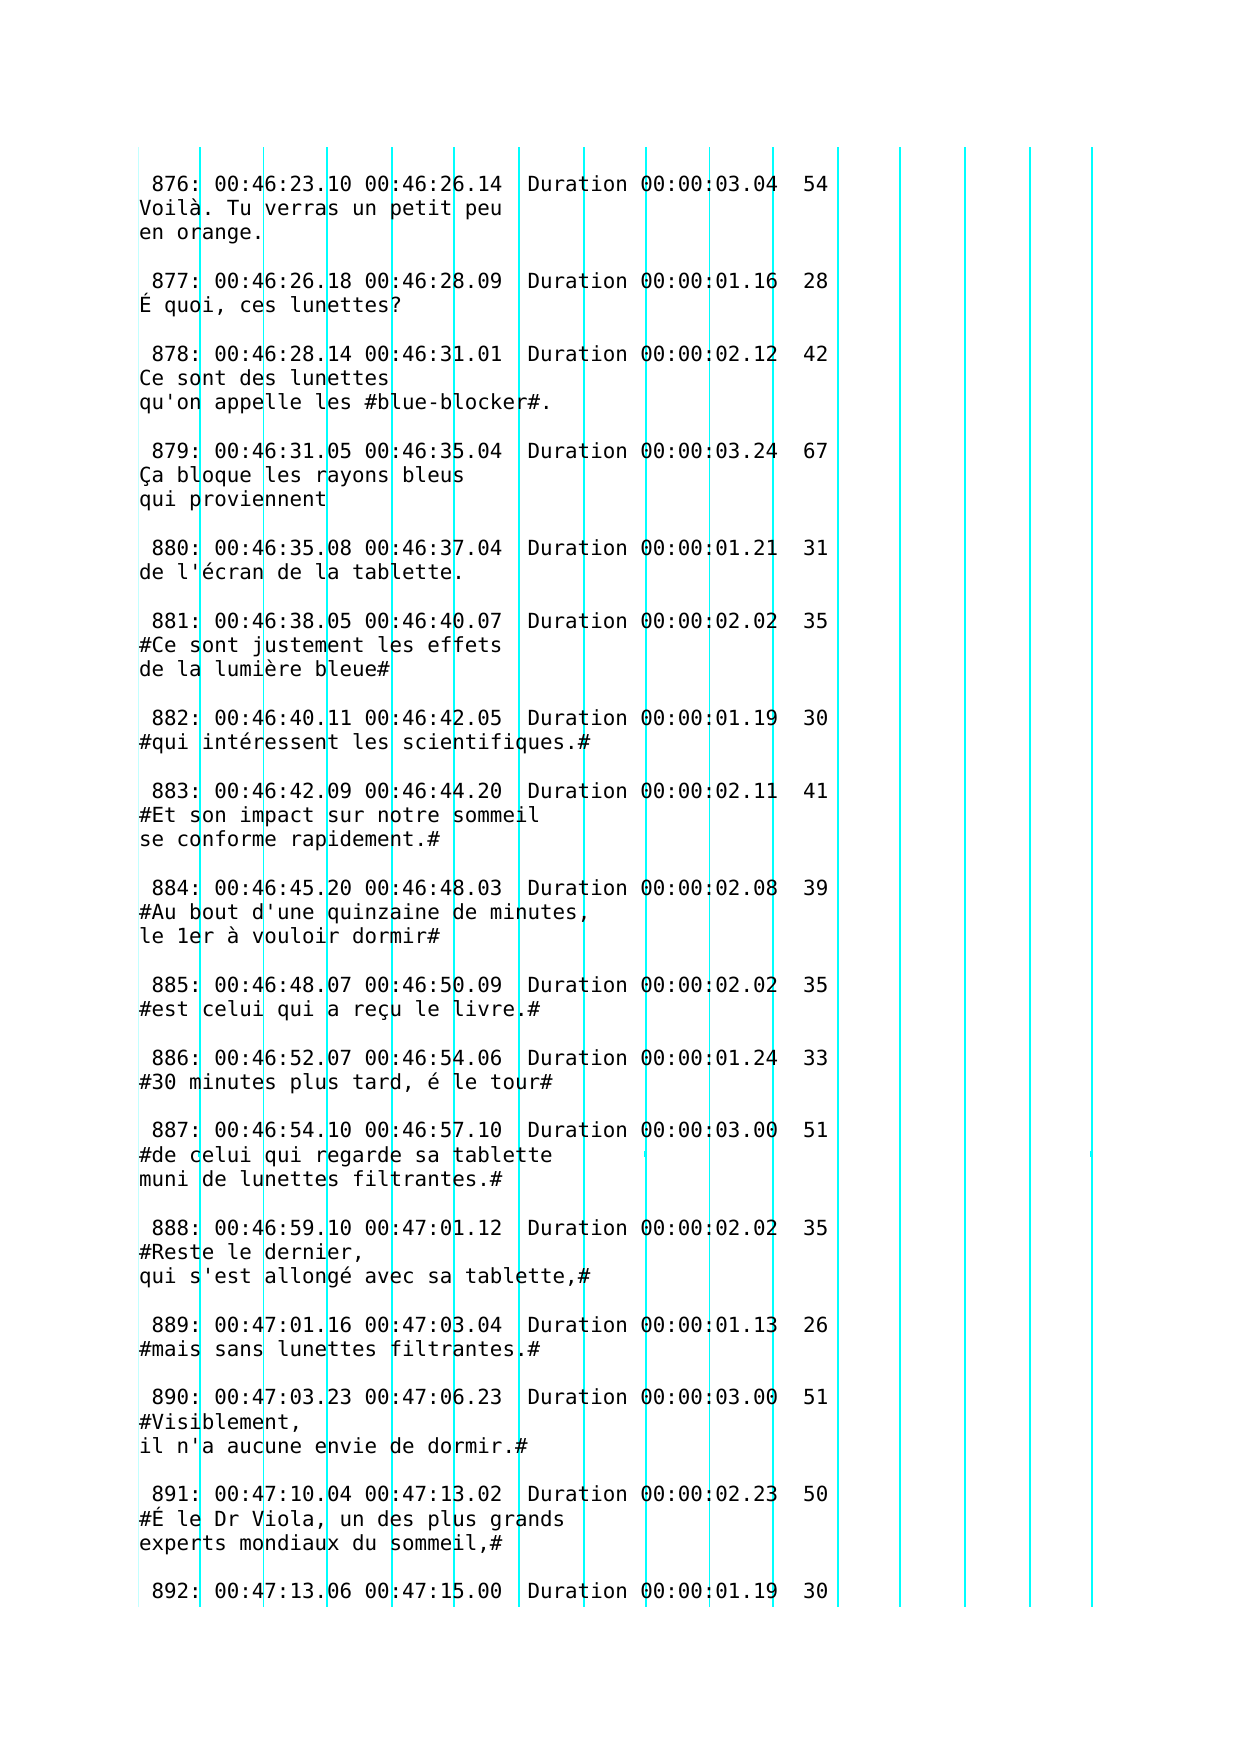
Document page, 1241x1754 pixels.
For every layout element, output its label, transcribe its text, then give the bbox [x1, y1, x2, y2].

text #30 minutes plus tard, é le tour# [139, 1070, 1101, 1094]
text 877: 00:46:26.18 00:46:28.09 Duration 00:00:01.16 28 [139, 269, 1101, 293]
text experts mondiaux du sommeil,# [139, 1531, 1101, 1555]
text 882: 00:46:40.11 00:46:42.05 Duration 00:00:01.19 30 [139, 706, 1101, 730]
text #est celui qui a reçu le livre.# [139, 997, 1101, 1021]
text #Visiblement, [139, 1410, 1101, 1434]
text qui s'est allongé avec sa tablette,# [139, 1264, 1101, 1288]
text 881: 00:46:38.05 00:46:40.07 Duration 00:00:02.02 35 [139, 609, 1101, 633]
text Ce sont des lunettes [139, 366, 1101, 390]
text #de celui qui regarde sa tablette [139, 1143, 1101, 1167]
picture [138, 147, 1102, 1607]
text 883: 00:46:42.09 00:46:44.20 Duration 00:00:02.11 41 [139, 779, 1101, 803]
text #Et son impact sur notre sommeil [139, 803, 1101, 827]
text 885: 00:46:48.07 00:46:50.09 Duration 00:00:02.02 35 [139, 973, 1101, 997]
text #É le Dr Viola, un des plus grands [139, 1507, 1101, 1531]
text Ça bloque les rayons bleus [139, 463, 1101, 487]
text 892: 00:47:13.06 00:47:15.00 Duration 00:00:01.19 30 [139, 1579, 1101, 1604]
text il n'a aucune envie de dormir.# [139, 1434, 1101, 1458]
text 889: 00:47:01.16 00:47:03.04 Duration 00:00:01.13 26 [139, 1313, 1101, 1337]
text #Reste le dernier, [139, 1240, 1101, 1264]
text #qui intéressent les scientifiques.# [139, 730, 1101, 754]
text 888: 00:46:59.10 00:47:01.12 Duration 00:00:02.02 35 [139, 1216, 1101, 1240]
text se conforme rapidement.# [139, 827, 1101, 851]
text de l'écran de la tablette. [139, 560, 1101, 584]
text 890: 00:47:03.23 00:47:06.23 Duration 00:00:03.00 51 [139, 1385, 1101, 1410]
text 886: 00:46:52.07 00:46:54.06 Duration 00:00:01.24 33 [139, 1046, 1101, 1070]
text muni de lunettes filtrantes.# [139, 1167, 1101, 1191]
text le 1er à vouloir dormir# [139, 924, 1101, 948]
text #Au bout d'une quinzaine de minutes, [139, 900, 1101, 924]
text 884: 00:46:45.20 00:46:48.03 Duration 00:00:02.08 39 [139, 876, 1101, 900]
text 887: 00:46:54.10 00:46:57.10 Duration 00:00:03.00 51 [139, 1118, 1101, 1143]
text en orange. [139, 220, 1101, 245]
text É quoi, ces lunettes? [139, 293, 1101, 317]
text 880: 00:46:35.08 00:46:37.04 Duration 00:00:01.21 31 [139, 536, 1101, 560]
text Voilà. Tu verras un petit peu [139, 196, 1101, 220]
text 876: 00:46:23.10 00:46:26.14 Duration 00:00:03.04 54 [139, 172, 1101, 196]
text #mais sans lunettes filtrantes.# [139, 1337, 1101, 1361]
text de la lumière bleue# [139, 657, 1101, 682]
text #Ce sont justement les effets [139, 633, 1101, 657]
text 878: 00:46:28.14 00:46:31.01 Duration 00:00:02.12 42 [139, 342, 1101, 366]
text 879: 00:46:31.05 00:46:35.04 Duration 00:00:03.24 67 [139, 439, 1101, 463]
text qui proviennent [139, 487, 1101, 512]
text qu'on appelle les #blue-blocker#. [139, 390, 1101, 414]
text 891: 00:47:10.04 00:47:13.02 Duration 00:00:02.23 50 [139, 1482, 1101, 1507]
